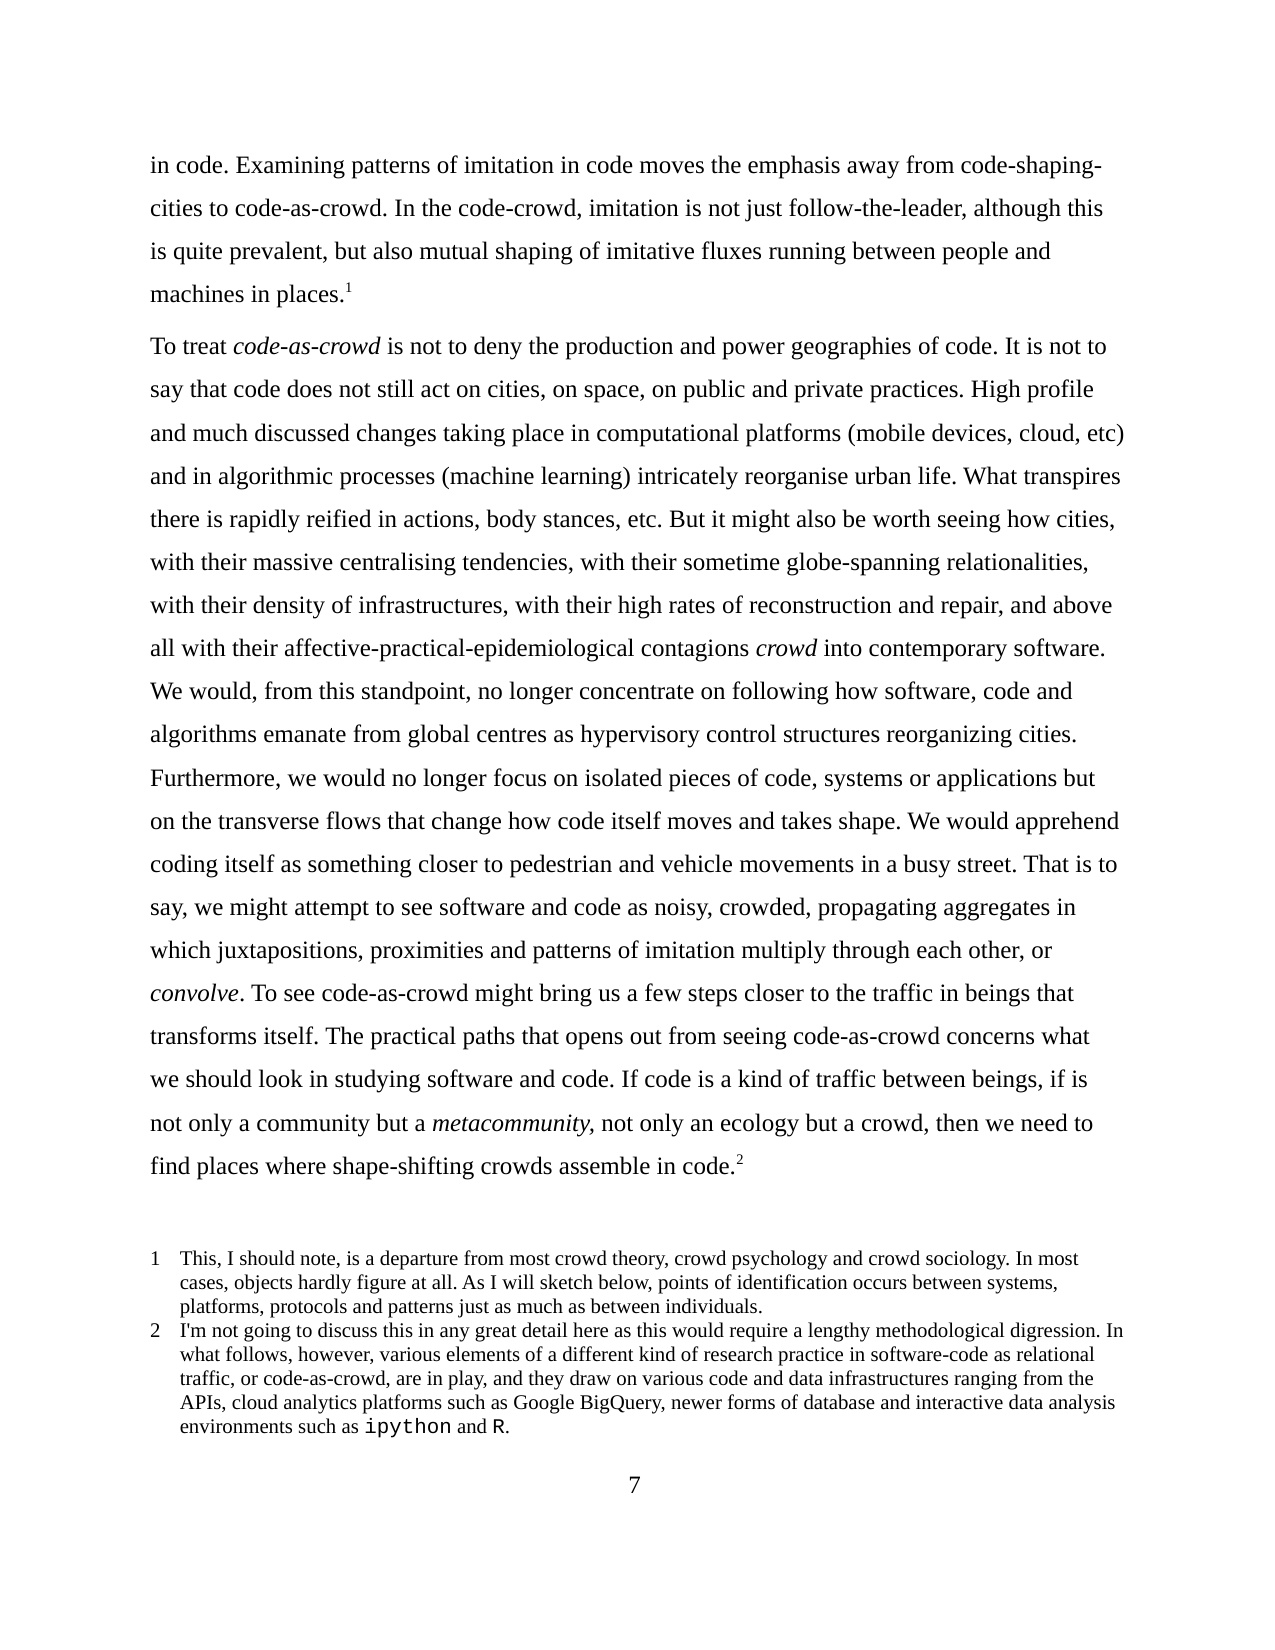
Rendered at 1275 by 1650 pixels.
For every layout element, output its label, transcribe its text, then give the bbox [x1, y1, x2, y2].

text To treat code-as-crowd is not to deny the production and power geographies of code. It is not to say that code does not still act on cities, on space, on public and private practices. High profile and much discussed changes taking place in computational platforms (mobile devices, cloud, etc) and in algorithmic processes (machine learning) intricately reorganise urban life. What transpires there is rapidly reified in actions, body stances, etc. But it might also be worth seeing how cities, with their massive centralising tendencies, with their sometime globe-spanning relationalities, with their density of infrastructures, with their high rates of reconstruction and repair, and above all with their affective-practical-epidemiological contagions crowd into contemporary software. We would, from this standpoint, no longer concentrate on following how software, code and algorithms emanate from global centres as hypervisory control structures reorganizing cities. Furthermore, we would no longer focus on isolated pieces of code, systems or applications but on the transverse flows that change how code itself moves and takes shape. We would apprehend coding itself as something closer to pedestrian and vehicle movements in a busy street. That is to say, we might attempt to see software and code as noisy, crowded, propagating aggregates in which juxtapositions, proximities and patterns of imitation multiply through each other, or convolve. To see code-as-crowd might bring us a few steps closer to the traffic in beings that transforms itself. The practical paths that opens out from seeing code-as-crowd concerns what we should look in studying software and code. If code is a kind of traffic between beings, if is not only a community but a metacommunity, not only an ecology but a crowd, then we need to find places where shape-shifting crowds assemble in code. [150, 331, 1125, 1179]
text I'm not going to discuss this in any great detail here as this would require a lengthy methodological digression. In what follows, however, various elements of a different kind of research practice in software-code as relational traffic, or code-as-crowd, are in play, and they draw on various code and data infrastructures ranging from the APIs, cloud analytics platforms such as Google BigQuery, newer forms of database and interactive data analysis environments such as ipython and R. [150, 1318, 1125, 1440]
text This, I should note, is a departure from most crowd theory, crowd psychology and crowd sociology. In most cases, objects hardly figure at all. As I will sketch below, points of identification occurs between systems, platforms, protocols and patterns just as much as between individuals. [150, 1246, 1125, 1318]
text in code. Examining patterns of imitation in code moves the emphasis away from code-shaping-cities to code-as-crowd. In the code-crowd, imitation is not just follow-the-leader, although this is quite prevalent, but also mutual shaping of imitative fluxes running between people and machines in places. [150, 150, 1125, 308]
